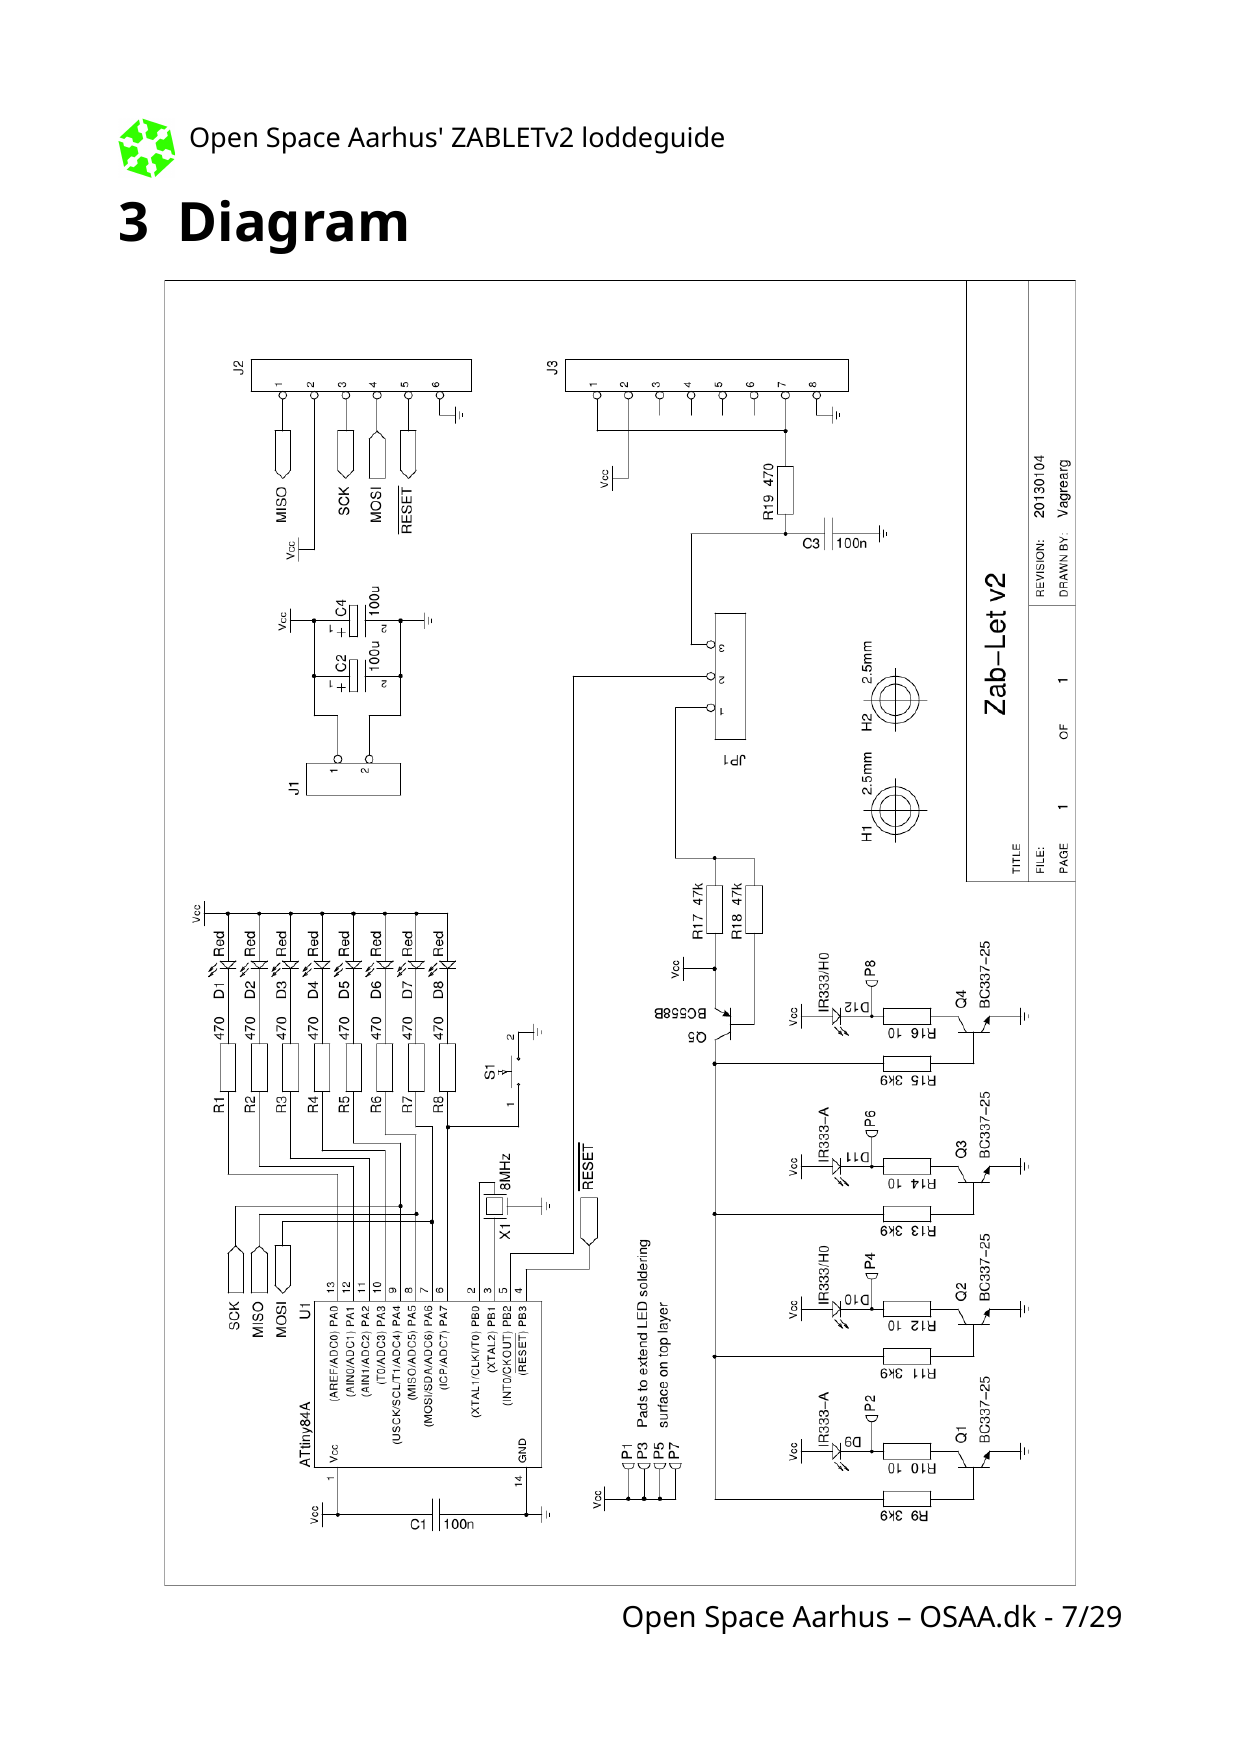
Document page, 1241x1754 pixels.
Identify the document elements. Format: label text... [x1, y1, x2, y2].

picture [164, 280, 1076, 1586]
subtitle Diagram [118, 183, 1122, 257]
picture [118, 118, 175, 178]
